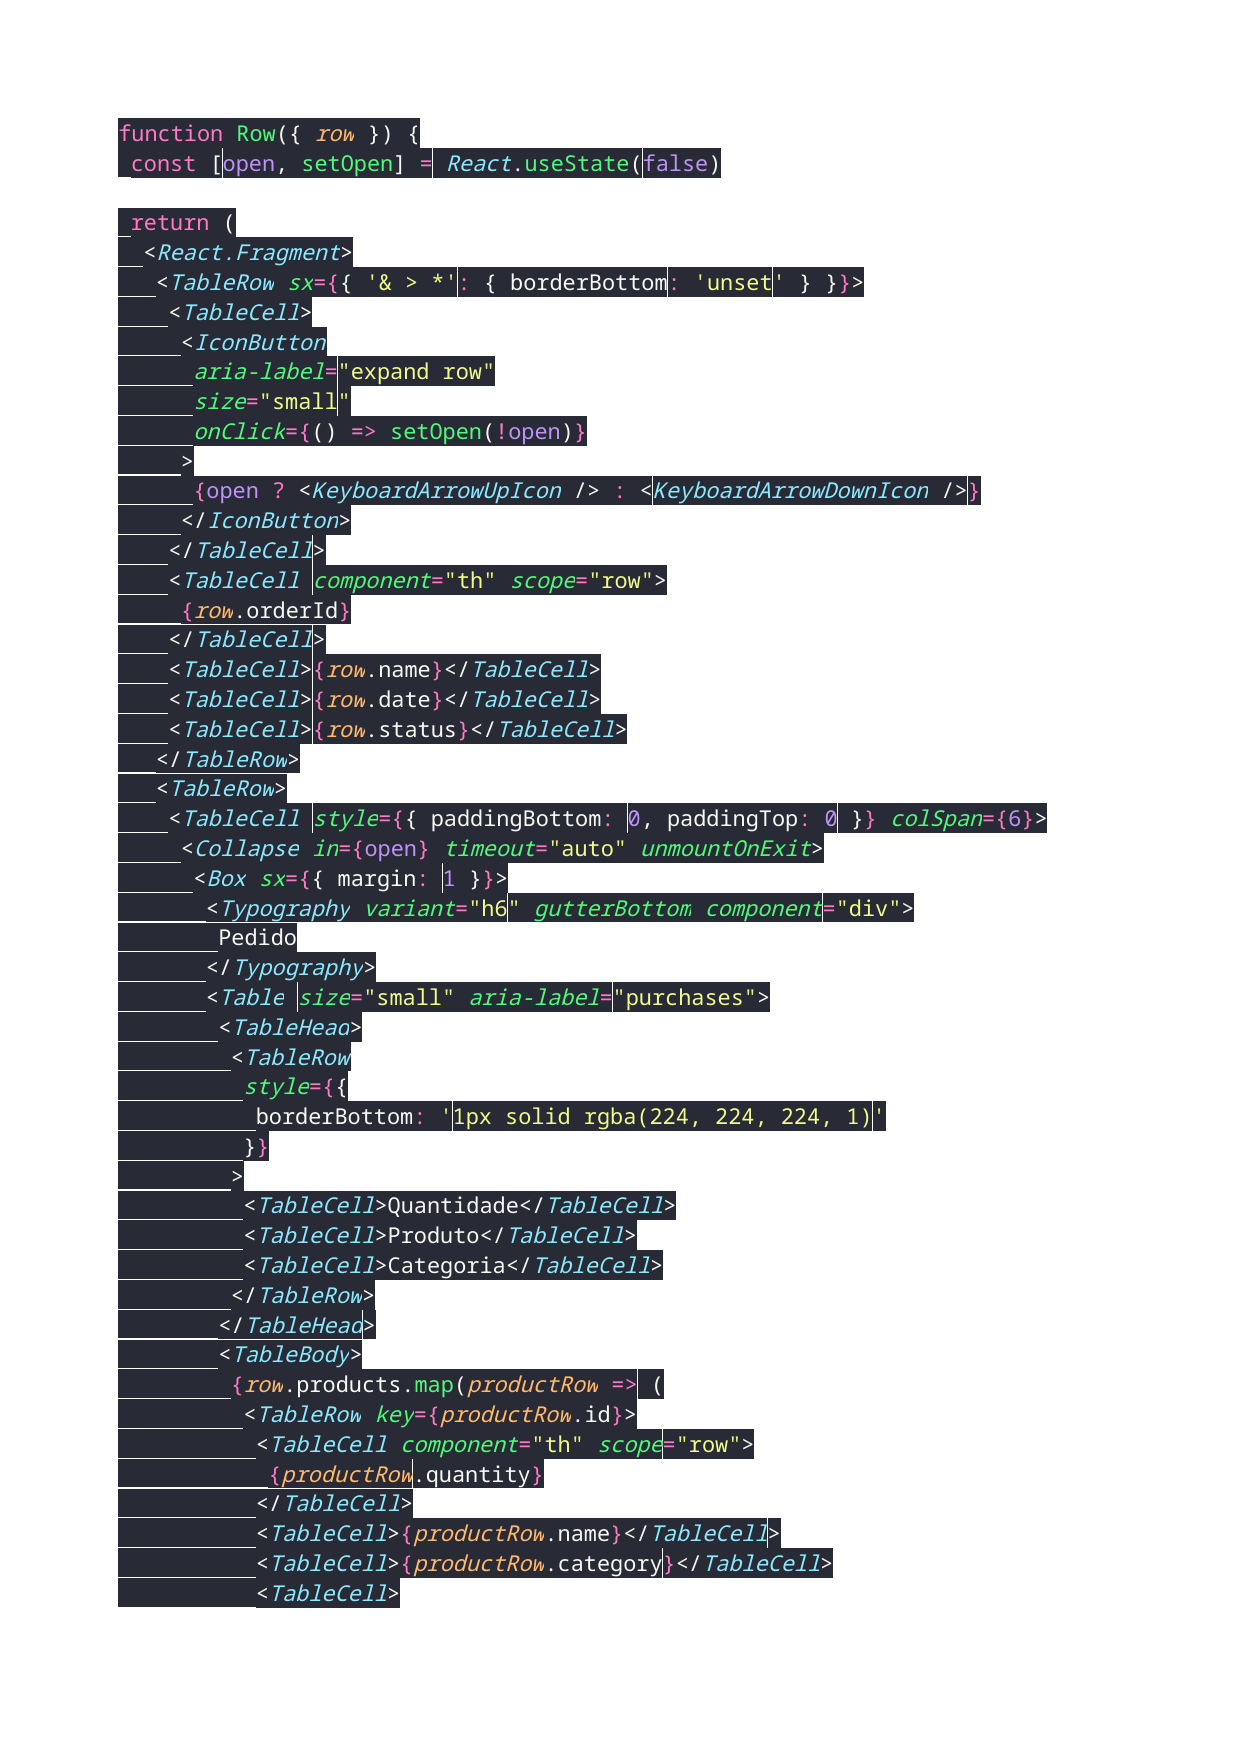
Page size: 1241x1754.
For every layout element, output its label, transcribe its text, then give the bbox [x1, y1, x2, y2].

text size="small" [118, 386, 1122, 416]
text </Typography> [118, 952, 1122, 982]
text > [118, 1161, 1122, 1191]
text <TableCell style={{ paddingBottom: 0, paddingTop: 0 }} colSpan={6}> [118, 803, 1122, 833]
text <TableCell>{row.name}</TableCell> [118, 654, 1122, 684]
text <TableCell> [118, 1578, 1122, 1608]
text function Row({ row }) { [118, 118, 1122, 148]
text </IconButton> [118, 505, 1122, 535]
text <Typography variant="h6" gutterBottom component="div"> [118, 893, 1122, 922]
text <TableCell>{productRow.category}</TableCell> [118, 1548, 1122, 1578]
text const [open, setOpen] = React.useState(false) [118, 148, 1122, 178]
text </TableRow> [118, 1280, 1122, 1310]
text <TableCell>Categoria</TableCell> [118, 1250, 1122, 1280]
text <TableHead> [118, 1012, 1122, 1042]
text </TableCell> [118, 624, 1122, 654]
text <TableBody> [118, 1339, 1122, 1369]
text {productRow.quantity} [118, 1459, 1122, 1488]
text <Collapse in={open} timeout="auto" unmountOnExit> [118, 833, 1122, 863]
text <TableCell>{row.date}</TableCell> [118, 684, 1122, 714]
text {row.products.map(productRow => ( [118, 1369, 1122, 1399]
text <TableCell>Produto</TableCell> [118, 1220, 1122, 1250]
text </TableRow> [118, 744, 1122, 773]
text borderBottom: '1px solid rgba(224, 224, 224, 1)' [118, 1101, 1122, 1131]
text <TableCell>{productRow.name}</TableCell> [118, 1518, 1122, 1548]
text <TableCell component="th" scope="row"> [118, 1429, 1122, 1459]
text <TableCell>Quantidade</TableCell> [118, 1191, 1122, 1220]
text <TableRow> [118, 773, 1122, 803]
text onClick={() => setOpen(!open)} [118, 416, 1122, 446]
text Pedido [118, 922, 1122, 952]
text <IconButton [118, 327, 1122, 356]
text }} [118, 1131, 1122, 1161]
text <TableRow [118, 1042, 1122, 1071]
text <TableCell>{row.status}</TableCell> [118, 714, 1122, 744]
text {open ? <KeyboardArrowUpIcon /> : <KeyboardArrowDownIcon />} [118, 476, 1122, 505]
text <TableCell component="th" scope="row"> [118, 565, 1122, 595]
text </TableCell> [118, 535, 1122, 565]
text <React.Fragment> [118, 237, 1122, 267]
text <TableCell> [118, 297, 1122, 327]
text style={{ [118, 1071, 1122, 1101]
text </TableHead> [118, 1310, 1122, 1339]
text </TableCell> [118, 1488, 1122, 1518]
text {row.orderId} [118, 595, 1122, 624]
text <TableRow sx={{ '& > *': { borderBottom: 'unset' } }}> [118, 267, 1122, 297]
text > [118, 446, 1122, 476]
text return ( [118, 207, 1122, 237]
text aria-label="expand row" [118, 356, 1122, 386]
text <Box sx={{ margin: 1 }}> [118, 863, 1122, 893]
text <Table size="small" aria-label="purchases"> [118, 982, 1122, 1012]
text <TableRow key={productRow.id}> [118, 1399, 1122, 1429]
